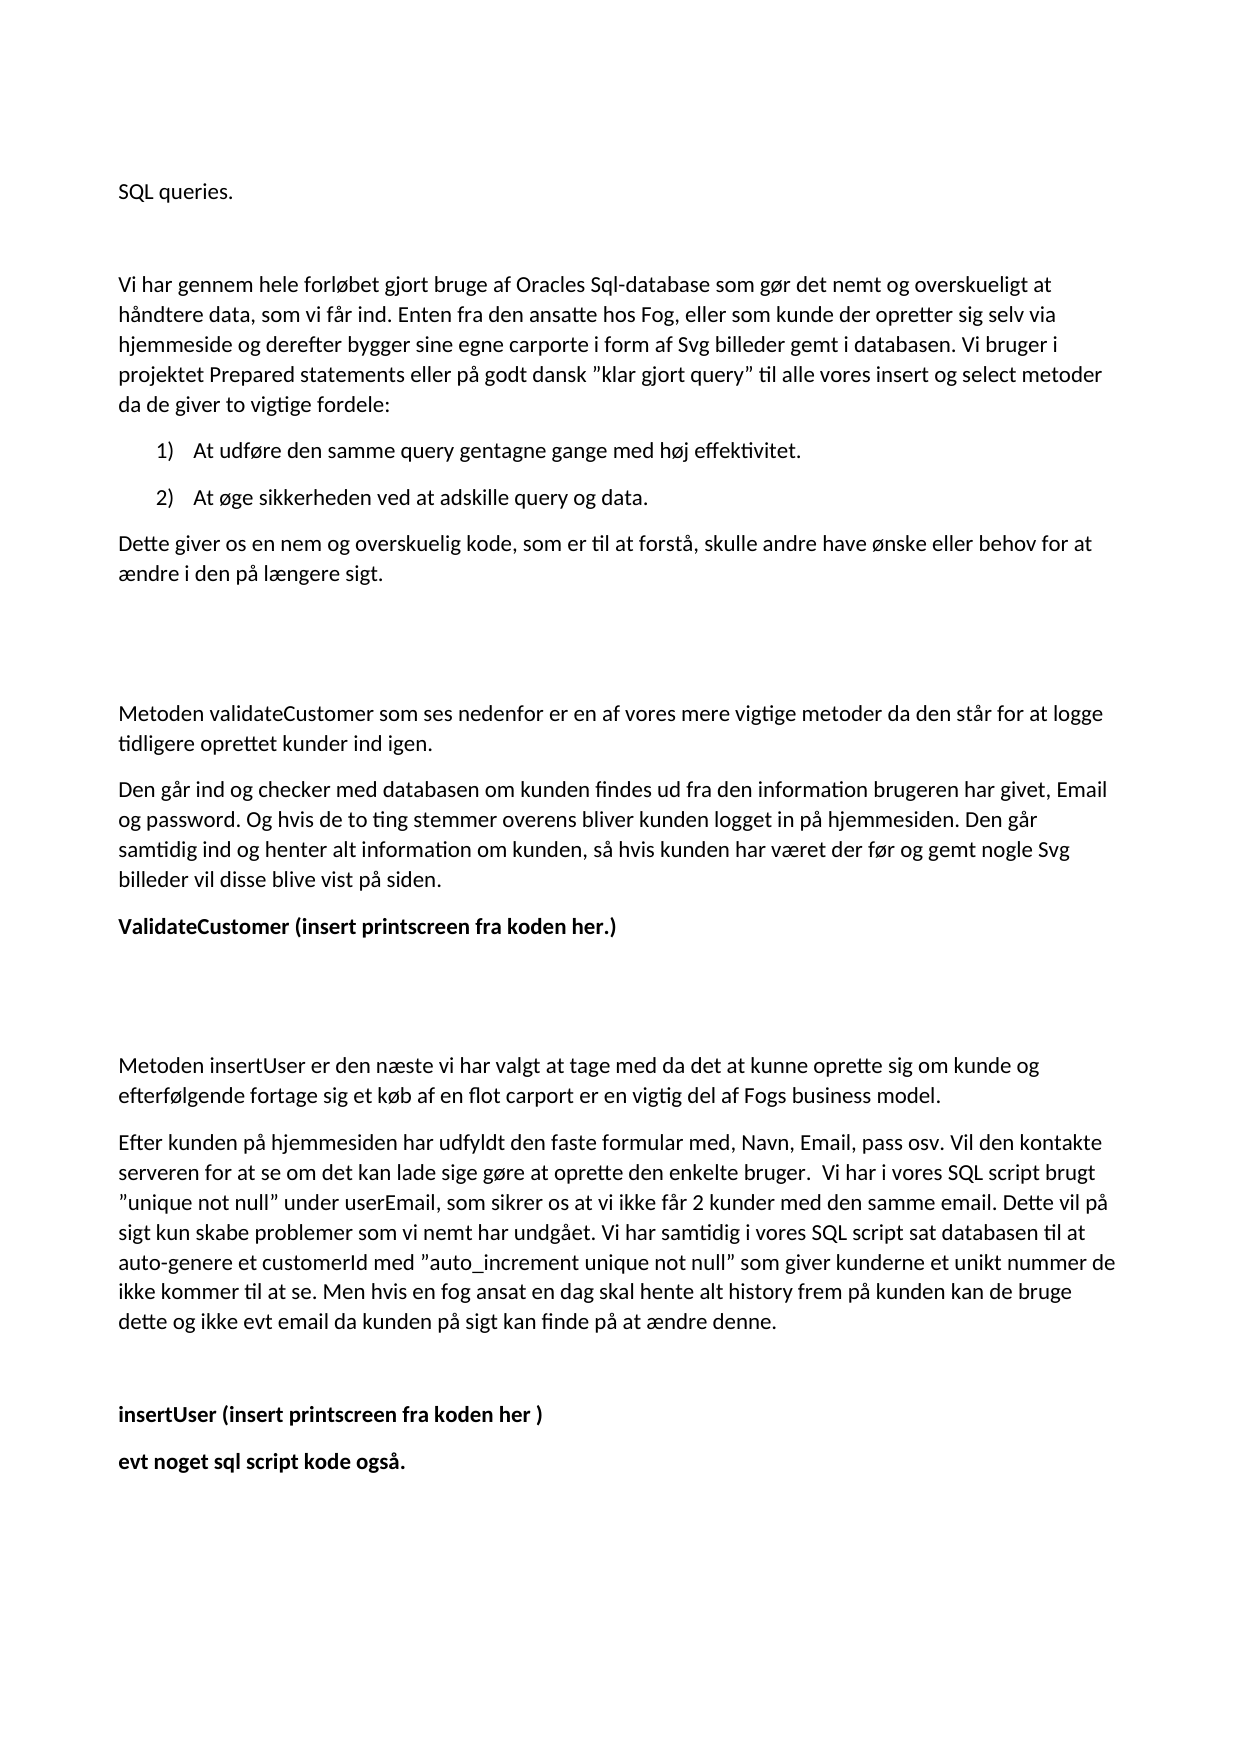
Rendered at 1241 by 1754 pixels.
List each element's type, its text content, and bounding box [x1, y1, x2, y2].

text ValidateCustomer (insert printscreen fra koden her.) [118, 912, 1122, 940]
text Vi har gennem hele forløbet gjort bruge af Oracles Sql-database som gør det nemt og overskueligt at håndtere data, som vi får ind. Enten fra den ansatte hos Fog, eller som kunde der opretter sig selv via hjemmeside og derefter bygger sine egne carporte i form af Svg billeder gemt i databasen. Vi bruger i projektet Prepared statements eller på godt dansk ”klar gjort query” til alle vores insert og select metoder da de giver to vigtige fordele: [118, 270, 1122, 418]
text evt noget sql script kode også. [118, 1447, 1122, 1475]
list At øge sikkerheden ved at adskille query og data. [156, 483, 1122, 511]
text Metoden validateCustomer som ses nedenfor er en af vores mere vigtige metoder da den står for at logge tidligere oprettet kunder ind igen. [118, 699, 1122, 757]
text Metoden insertUser er den næste vi har valgt at tage med da det at kunne oprette sig om kunde og efterfølgende fortage sig et køb af en flot carport er en vigtig del af Fogs business model. [118, 1052, 1122, 1109]
text Den går ind og checker med databasen om kunden findes ud fra den information brugeren har givet, Email og password. Og hvis de to ting stemmer overens bliver kunden logget in på hjemmesiden. Den går samtidig ind og henter alt information om kunden, så hvis kunden har været der før og gemt nogle Svg billeder vil disse blive vist på siden. [118, 776, 1122, 893]
text Efter kunden på hjemmesiden har udfyldt den faste formular med, Navn, Email, pass osv. Vil den kontakte serveren for at se om det kan lade sige gøre at oprette den enkelte bruger. Vi har i vores SQL script brugt ”unique not null” under userEmail, som sikrer os at vi ikke får 2 kunder med den samme email. Dette vil på sigt kun skabe problemer som vi nemt har undgået. Vi har samtidig i vores SQL script sat databasen til at auto-genere et customerId med ”auto_increment unique not null” som giver kunderne et unikt nummer de ikke kommer til at se. Men hvis en fog ansat en dag skal hente alt history frem på kunden kan de bruge dette og ikke evt email da kunden på sigt kan finde på at ændre denne. [118, 1128, 1122, 1335]
list At udføre den samme query gentagne gange med høj effektivitet. [156, 436, 1122, 464]
text insertUser (insert printscreen fra koden her ) [118, 1401, 1122, 1428]
text Dette giver os en nem og overskuelig kode, som er til at forstå, skulle andre have ønske eller behov for at ændre i den på længere sigt. [118, 529, 1122, 587]
text SQL queries. [118, 177, 1122, 205]
